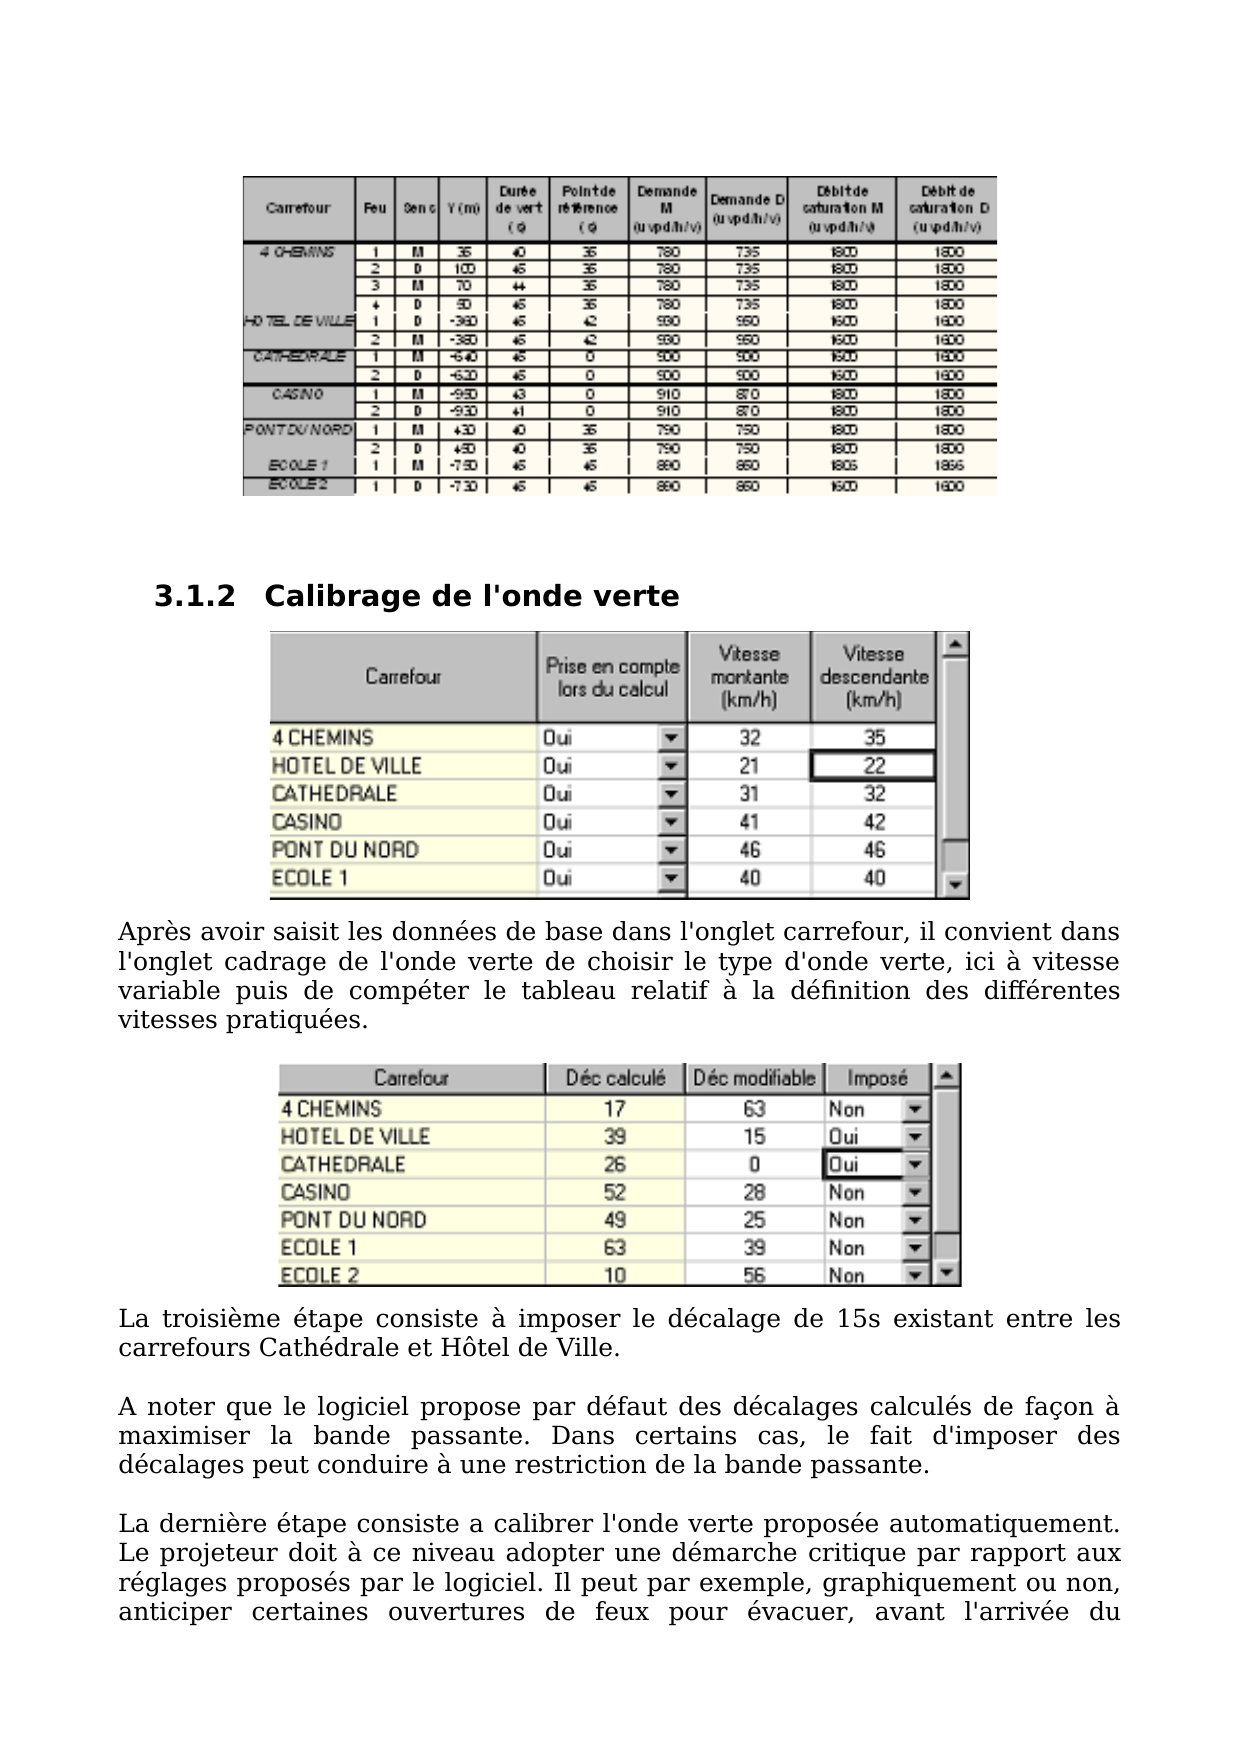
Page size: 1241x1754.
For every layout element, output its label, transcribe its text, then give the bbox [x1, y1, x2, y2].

picture [242, 176, 998, 496]
text La troisième étape consiste à imposer le décalage de 15s existant entre les carrefours Cathédrale et Hôtel de Ville. [118, 1064, 1122, 1363]
subtitle Calibrage de l'onde verte [153, 579, 1122, 613]
text La dernière étape consiste a calibrer l'onde verte proposée automatiquement. Le projeteur doit à ce niveau adopter une démarche critique par rapport aux réglages proposés par le logiciel. Il peut par exemple, graphiquement ou non, anticiper certaines ouvertures de feux pour évacuer, avant l'arrivée du [118, 1509, 1122, 1626]
picture [278, 1063, 962, 1287]
picture [269, 631, 970, 900]
text Après avoir saisit les données de base dans l'onglet carrefour, il convient dans l'onglet cadrage de l'onde verte de choisir le type d'onde verte, ici à vitesse variable puis de compéter le tableau relatif à la définition des différentes vitesses pratiquées. [118, 626, 1122, 1034]
text A noter que le logiciel propose par défaut des décalages calculés de façon à maximiser la bande passante. Dans certains cas, le fait d'imposer des décalages peut conduire à une restriction de la bande passante. [118, 1392, 1122, 1480]
